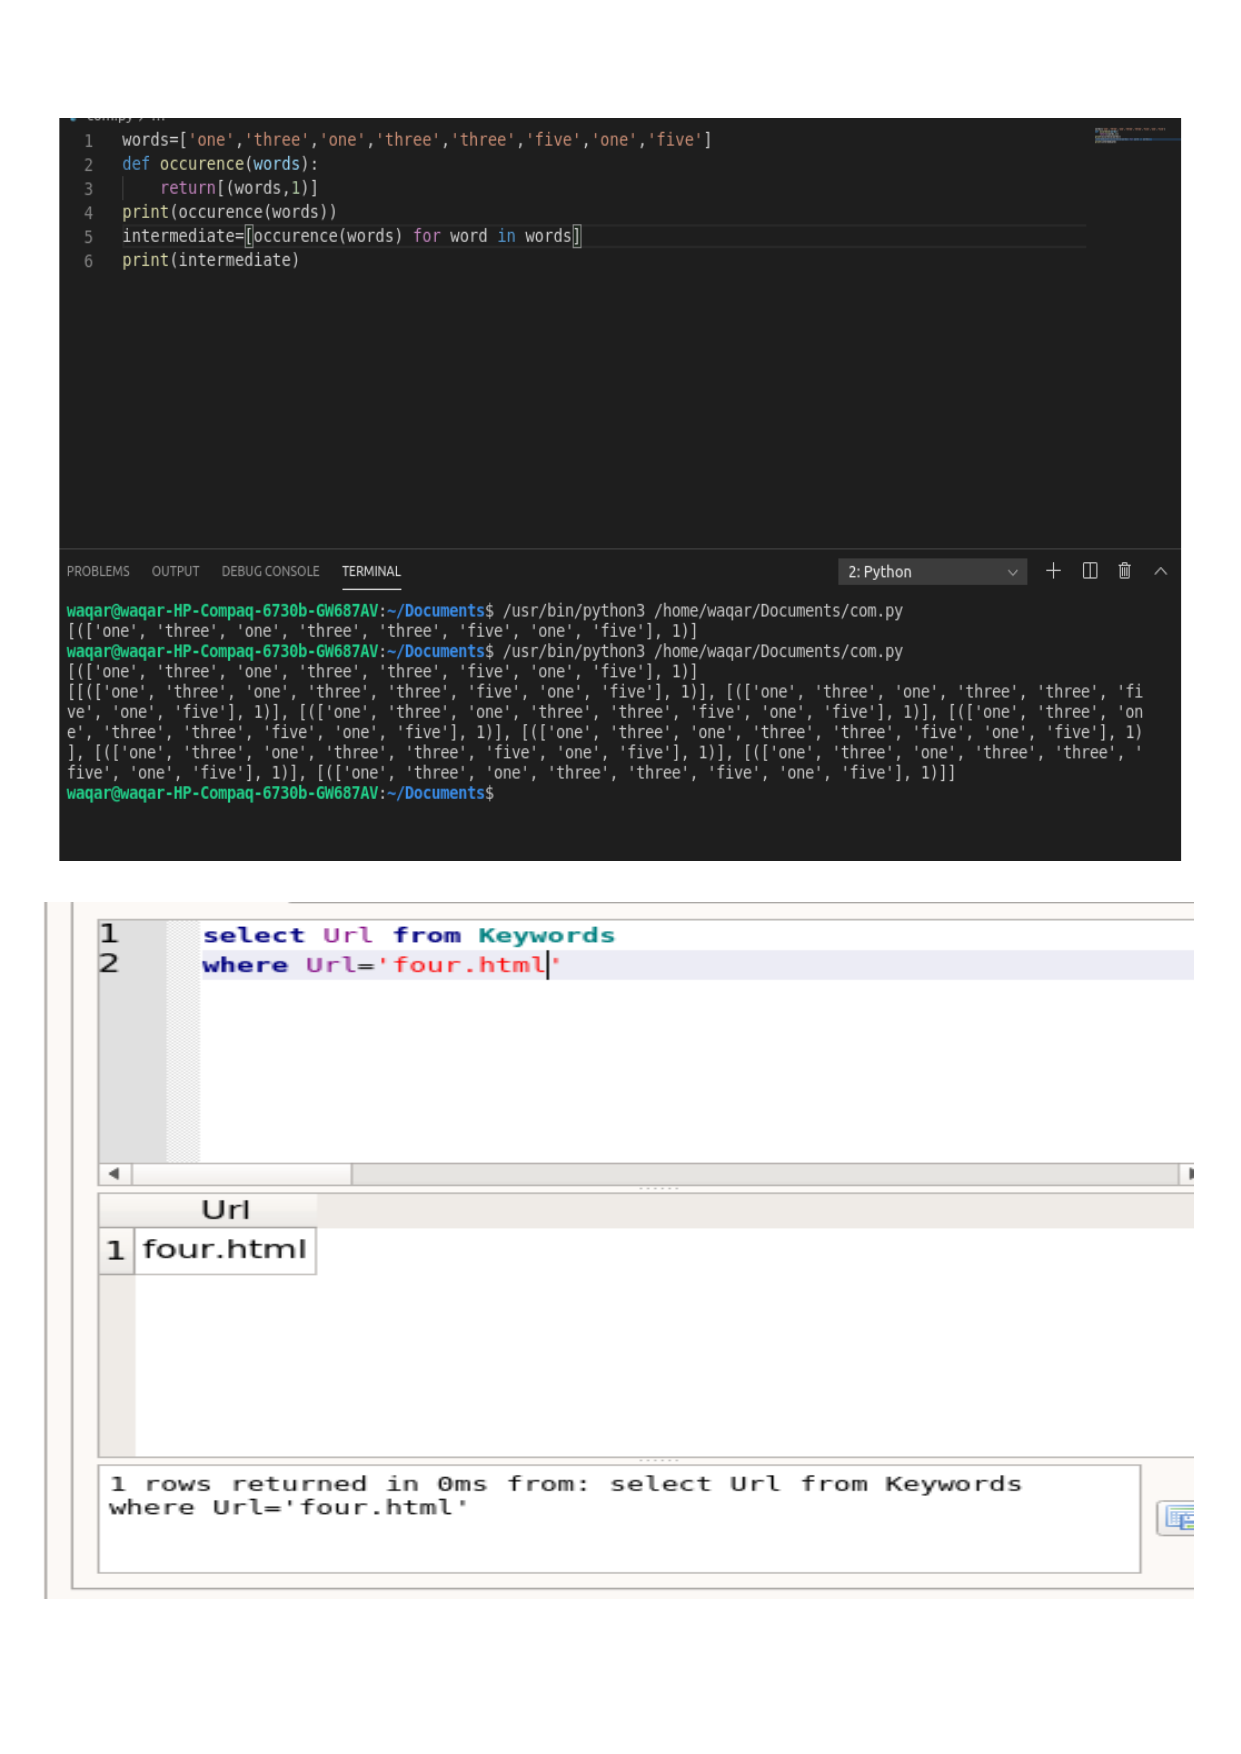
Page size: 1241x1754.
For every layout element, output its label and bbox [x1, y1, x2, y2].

picture [43, 902, 1194, 1599]
picture [59, 118, 1182, 861]
